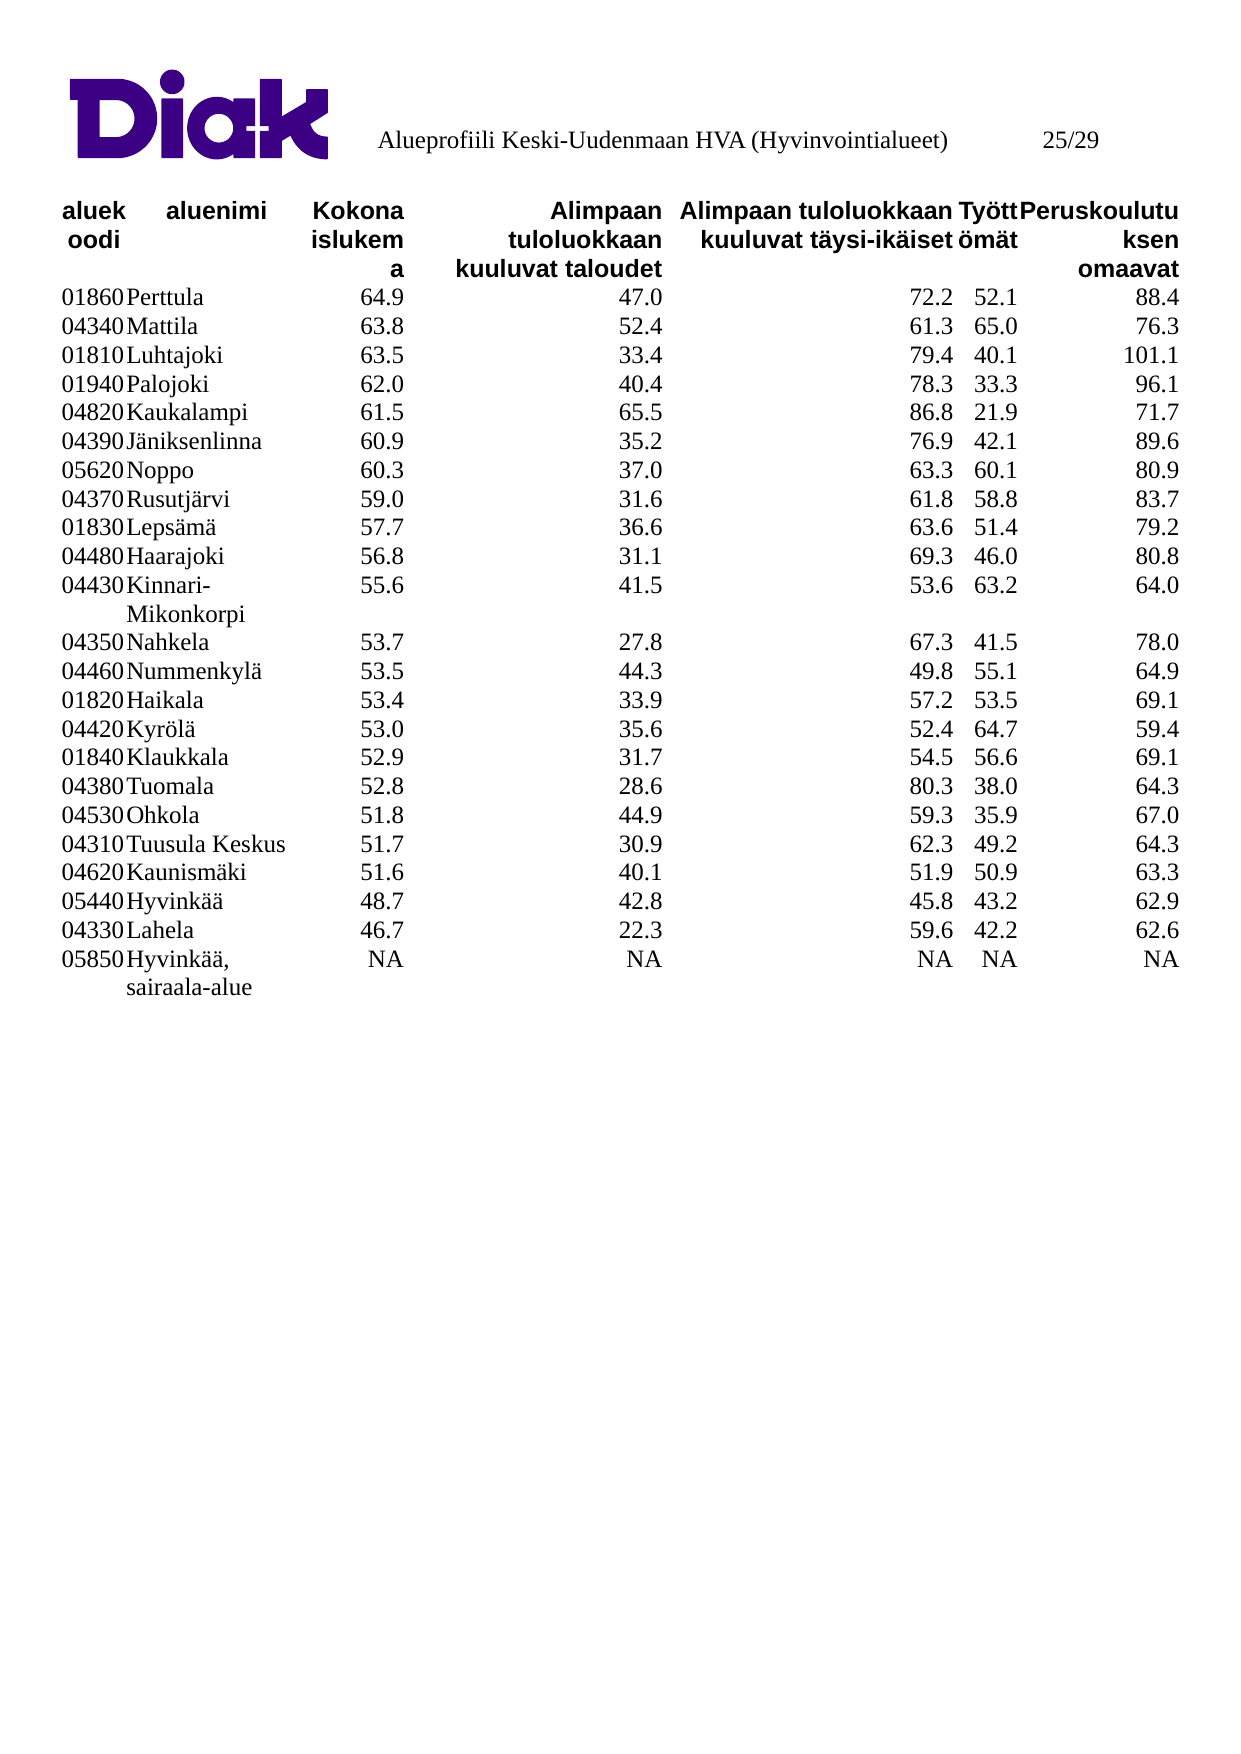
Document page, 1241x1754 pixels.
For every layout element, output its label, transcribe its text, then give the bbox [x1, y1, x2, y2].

table_cell 04330 [61, 915, 126, 944]
table_cell 56.8 [307, 541, 404, 570]
table_cell 52.1 [953, 283, 1017, 311]
table_cell 49.2 [953, 829, 1017, 857]
table_cell Luhtajoki [126, 340, 307, 369]
table_cell 78.3 [662, 369, 953, 397]
table_cell 79.2 [1018, 513, 1179, 541]
table_cell Tuusula Keskus [126, 829, 307, 857]
table_cell 04390 [61, 426, 126, 455]
table_cell 59.6 [662, 915, 953, 944]
table_cell 60.3 [307, 455, 404, 484]
table_cell 64.9 [1018, 656, 1179, 685]
table_cell 48.7 [307, 886, 404, 915]
table_cell 44.9 [404, 800, 662, 829]
table_cell 64.3 [1018, 771, 1179, 800]
table_cell 04620 [61, 858, 126, 886]
table_cell 88.4 [1018, 283, 1179, 311]
table_cell 53.5 [953, 685, 1017, 714]
table_cell 33.3 [953, 369, 1017, 397]
table_cell 78.0 [1018, 628, 1179, 656]
table_cell 60.9 [307, 426, 404, 455]
table_cell 01860 [61, 283, 126, 311]
table_header Kokonaislukema [307, 196, 404, 282]
table_header Alimpaan tuloluokkaan kuuluvat täysi-ikäiset [662, 196, 953, 282]
table_cell 64.0 [1018, 570, 1179, 627]
table_cell 38.0 [953, 771, 1017, 800]
table_cell 59.3 [662, 800, 953, 829]
table_cell Rusutjärvi [126, 484, 307, 512]
table_cell 35.2 [404, 426, 662, 455]
table_cell 05620 [61, 455, 126, 484]
table_cell 30.9 [404, 829, 662, 857]
table_cell 31.1 [404, 541, 662, 570]
table_cell 51.6 [307, 858, 404, 886]
table_cell Kinnari-Mikonkorpi [126, 570, 307, 627]
table_cell 61.8 [662, 484, 953, 512]
table_cell 76.3 [1018, 311, 1179, 340]
table_cell 47.0 [404, 283, 662, 311]
table_cell 76.9 [662, 426, 953, 455]
table_cell 46.0 [953, 541, 1017, 570]
table_cell Palojoki [126, 369, 307, 397]
table_cell 42.2 [953, 915, 1017, 944]
table_cell 61.3 [662, 311, 953, 340]
table_cell 67.0 [1018, 800, 1179, 829]
table_cell NA [662, 944, 953, 1001]
table_cell 04370 [61, 484, 126, 512]
table_cell 05440 [61, 886, 126, 915]
table_cell 61.5 [307, 398, 404, 426]
table_cell 101.1 [1018, 340, 1179, 369]
table_cell 53.4 [307, 685, 404, 714]
table_cell 04310 [61, 829, 126, 857]
table_cell 54.5 [662, 743, 953, 771]
table_cell 58.8 [953, 484, 1017, 512]
table_cell 57.7 [307, 513, 404, 541]
table_cell 35.9 [953, 800, 1017, 829]
table_cell 72.2 [662, 283, 953, 311]
table_cell Noppo [126, 455, 307, 484]
table_cell 57.2 [662, 685, 953, 714]
table_cell 62.0 [307, 369, 404, 397]
table_cell 69.1 [1018, 685, 1179, 714]
table_cell 04340 [61, 311, 126, 340]
table_cell 53.0 [307, 714, 404, 742]
table_cell 65.5 [404, 398, 662, 426]
table_cell Mattila [126, 311, 307, 340]
table_cell 63.2 [953, 570, 1017, 627]
table_cell 04420 [61, 714, 126, 742]
table_cell 65.0 [953, 311, 1017, 340]
table_cell 86.8 [662, 398, 953, 426]
table_cell Ohkola [126, 800, 307, 829]
table_cell 04820 [61, 398, 126, 426]
table_cell 41.5 [953, 628, 1017, 656]
table_cell 05850 [61, 944, 126, 1001]
table_cell 04380 [61, 771, 126, 800]
table_cell Lahela [126, 915, 307, 944]
table_cell 37.0 [404, 455, 662, 484]
table_cell 04480 [61, 541, 126, 570]
table_cell 27.8 [404, 628, 662, 656]
table_cell NA [307, 944, 404, 1001]
table_cell 67.3 [662, 628, 953, 656]
table_cell 69.1 [1018, 743, 1179, 771]
table_cell 01820 [61, 685, 126, 714]
table_cell 35.6 [404, 714, 662, 742]
table_cell NA [1018, 944, 1179, 1001]
table_cell 04530 [61, 800, 126, 829]
table_cell 42.1 [953, 426, 1017, 455]
table_cell 63.5 [307, 340, 404, 369]
table_cell 59.0 [307, 484, 404, 512]
table_cell 62.3 [662, 829, 953, 857]
table_cell 04350 [61, 628, 126, 656]
table_cell 41.5 [404, 570, 662, 627]
table_cell 62.9 [1018, 886, 1179, 915]
table_cell Kaukalampi [126, 398, 307, 426]
table_cell 60.1 [953, 455, 1017, 484]
table_cell 53.5 [307, 656, 404, 685]
table_cell 89.6 [1018, 426, 1179, 455]
table_header aluenimi [126, 196, 307, 282]
table_cell 52.4 [404, 311, 662, 340]
table_cell 71.7 [1018, 398, 1179, 426]
table_cell Hyvinkää, sairaala-alue [126, 944, 307, 1001]
table_cell 21.9 [953, 398, 1017, 426]
table_cell 69.3 [662, 541, 953, 570]
table_cell 53.7 [307, 628, 404, 656]
table_header aluekoodi [61, 196, 126, 282]
table_cell 63.8 [307, 311, 404, 340]
table_cell 52.9 [307, 743, 404, 771]
table_cell 01810 [61, 340, 126, 369]
table_cell 31.7 [404, 743, 662, 771]
table_cell 01840 [61, 743, 126, 771]
table_cell 45.8 [662, 886, 953, 915]
table_cell 83.7 [1018, 484, 1179, 512]
table_cell 01940 [61, 369, 126, 397]
table_header Työttömät [953, 196, 1017, 282]
table_cell Perttula [126, 283, 307, 311]
table_cell 59.4 [1018, 714, 1179, 742]
table_cell 33.9 [404, 685, 662, 714]
table_cell 51.9 [662, 858, 953, 886]
table_cell 04460 [61, 656, 126, 685]
table_cell NA [404, 944, 662, 1001]
table_cell 50.9 [953, 858, 1017, 886]
table_cell 80.9 [1018, 455, 1179, 484]
table_cell 51.7 [307, 829, 404, 857]
table_cell 55.1 [953, 656, 1017, 685]
table_cell 44.3 [404, 656, 662, 685]
table_cell Haikala [126, 685, 307, 714]
table_cell 80.8 [1018, 541, 1179, 570]
table_cell Kyrölä [126, 714, 307, 742]
table_cell NA [953, 944, 1017, 1001]
table_cell 79.4 [662, 340, 953, 369]
table_cell 33.4 [404, 340, 662, 369]
table_cell 56.6 [953, 743, 1017, 771]
table_cell 22.3 [404, 915, 662, 944]
table_cell 49.8 [662, 656, 953, 685]
table_cell 43.2 [953, 886, 1017, 915]
table_cell Kaunismäki [126, 858, 307, 886]
table_cell Klaukkala [126, 743, 307, 771]
table_cell Tuomala [126, 771, 307, 800]
table_cell 31.6 [404, 484, 662, 512]
table_cell 63.3 [662, 455, 953, 484]
table_cell Nummenkylä [126, 656, 307, 685]
table_cell 04430 [61, 570, 126, 627]
table_cell 01830 [61, 513, 126, 541]
table_cell Hyvinkää [126, 886, 307, 915]
table_cell 63.6 [662, 513, 953, 541]
table_cell 52.4 [662, 714, 953, 742]
table_cell 36.6 [404, 513, 662, 541]
table_cell 40.4 [404, 369, 662, 397]
table_cell 64.3 [1018, 829, 1179, 857]
table_cell Jäniksenlinna [126, 426, 307, 455]
table_header Peruskoulutuksen omaavat [1018, 196, 1179, 282]
table_cell 28.6 [404, 771, 662, 800]
table_cell 64.7 [953, 714, 1017, 742]
table_cell 63.3 [1018, 858, 1179, 886]
table_cell Nahkela [126, 628, 307, 656]
table_cell 40.1 [404, 858, 662, 886]
table_header Alimpaan tuloluokkaan kuuluvat taloudet [404, 196, 662, 282]
table_cell 96.1 [1018, 369, 1179, 397]
table_cell 64.9 [307, 283, 404, 311]
table_cell 40.1 [953, 340, 1017, 369]
table_cell 46.7 [307, 915, 404, 944]
table_cell 52.8 [307, 771, 404, 800]
table_cell 53.6 [662, 570, 953, 627]
table_cell Lepsämä [126, 513, 307, 541]
table_cell 55.6 [307, 570, 404, 627]
table_cell 62.6 [1018, 915, 1179, 944]
table_cell Haarajoki [126, 541, 307, 570]
table_cell 51.4 [953, 513, 1017, 541]
table_cell 80.3 [662, 771, 953, 800]
table_cell 42.8 [404, 886, 662, 915]
table_cell 51.8 [307, 800, 404, 829]
